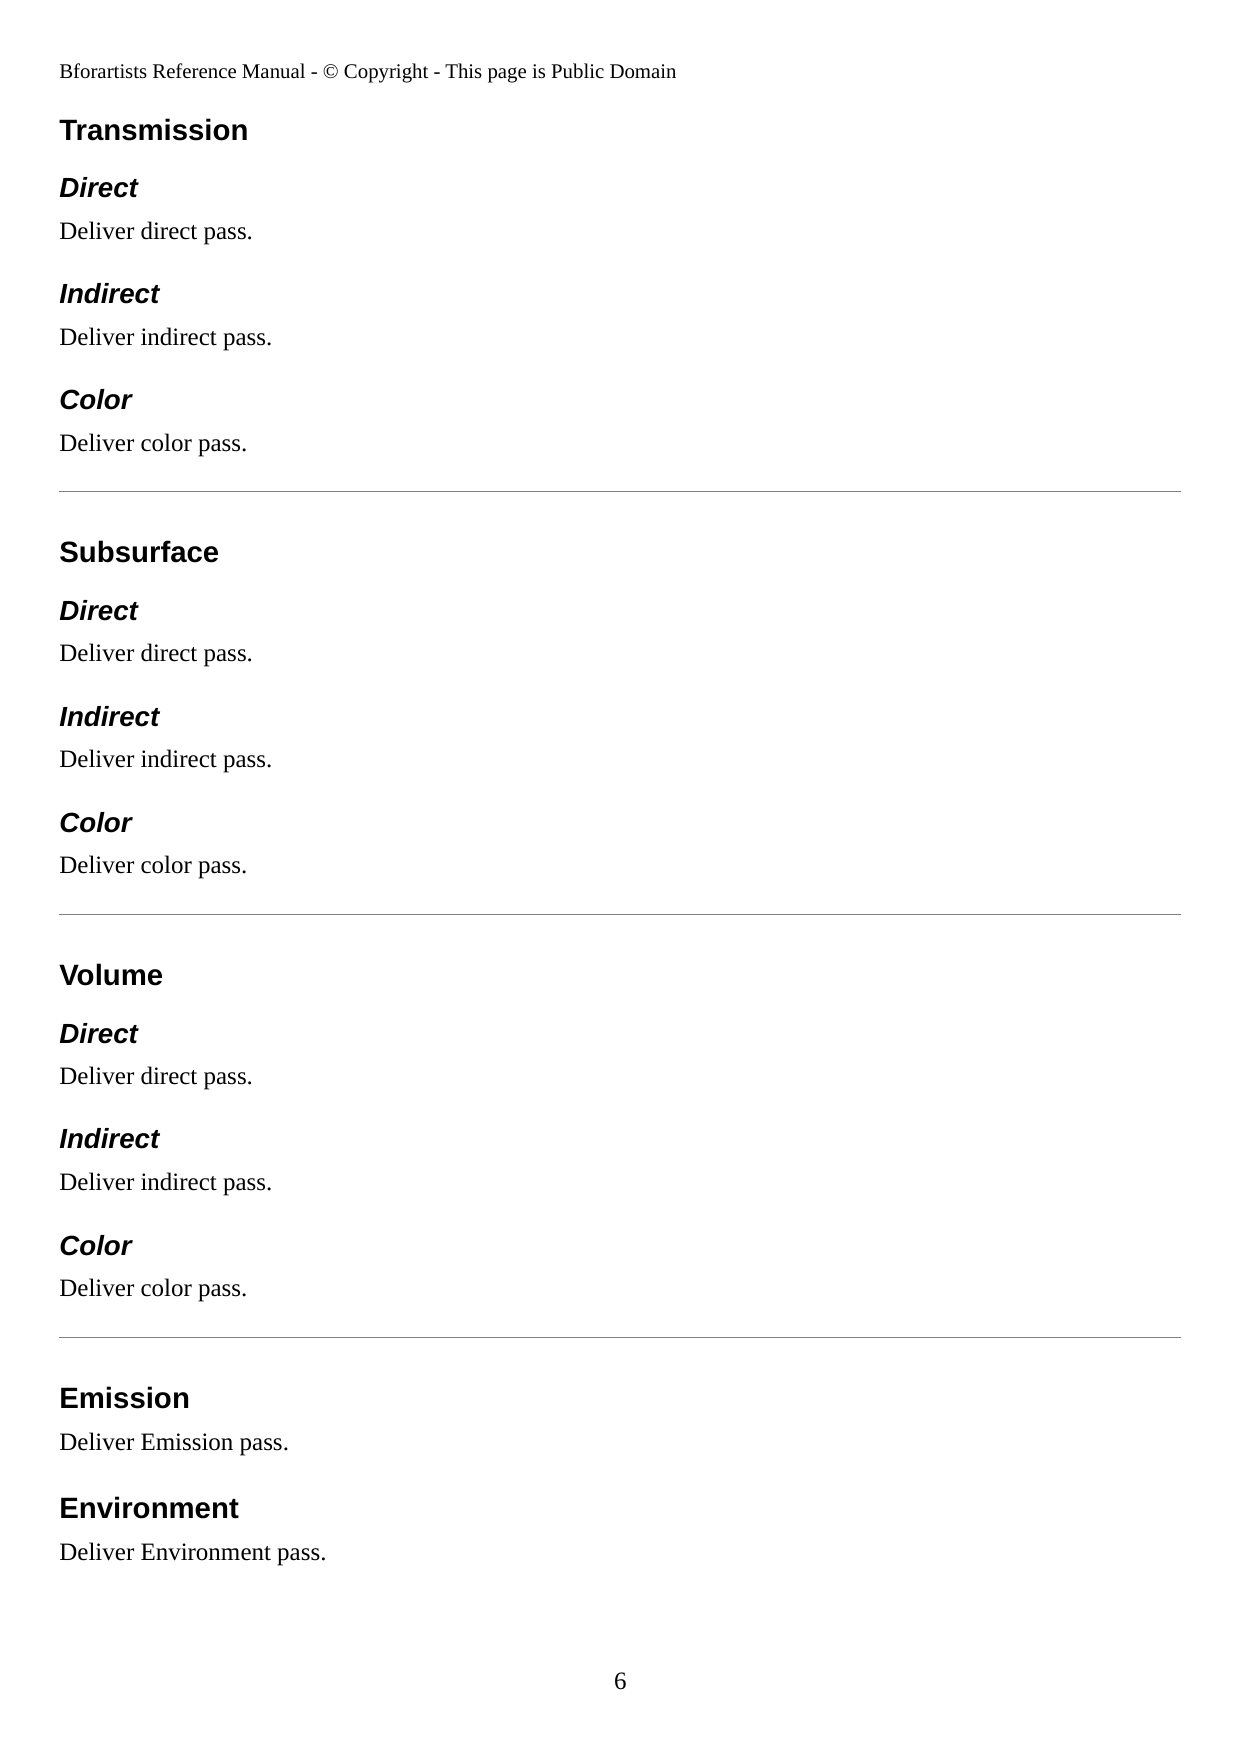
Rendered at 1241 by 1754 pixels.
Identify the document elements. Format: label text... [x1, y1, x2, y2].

subtitle Emission [59, 1381, 1181, 1415]
subtitle Subsurface [59, 535, 1181, 569]
text Deliver color pass. [59, 1273, 1181, 1302]
subtitle Direct [59, 171, 1181, 203]
text Deliver direct pass. [59, 638, 1181, 667]
subtitle Indirect [59, 277, 1181, 309]
text Deliver indirect pass. [59, 322, 1181, 350]
subtitle Volume [59, 958, 1181, 992]
subtitle Indirect [59, 700, 1181, 732]
text Deliver indirect pass. [59, 744, 1181, 773]
subtitle Transmission [59, 113, 1181, 146]
text Deliver indirect pass. [59, 1167, 1181, 1196]
subtitle Direct [59, 1017, 1181, 1049]
text Deliver direct pass. [59, 1061, 1181, 1090]
text Deliver color pass. [59, 428, 1181, 456]
subtitle Environment [59, 1491, 1181, 1525]
subtitle Color [59, 1229, 1181, 1261]
subtitle Color [59, 806, 1181, 838]
text Deliver Emission pass. [59, 1427, 1181, 1456]
text Deliver color pass. [59, 850, 1181, 879]
text Deliver direct pass. [59, 216, 1181, 244]
text Deliver Environment pass. [59, 1537, 1181, 1566]
subtitle Color [59, 383, 1181, 415]
subtitle Indirect [59, 1123, 1181, 1155]
subtitle Direct [59, 594, 1181, 626]
